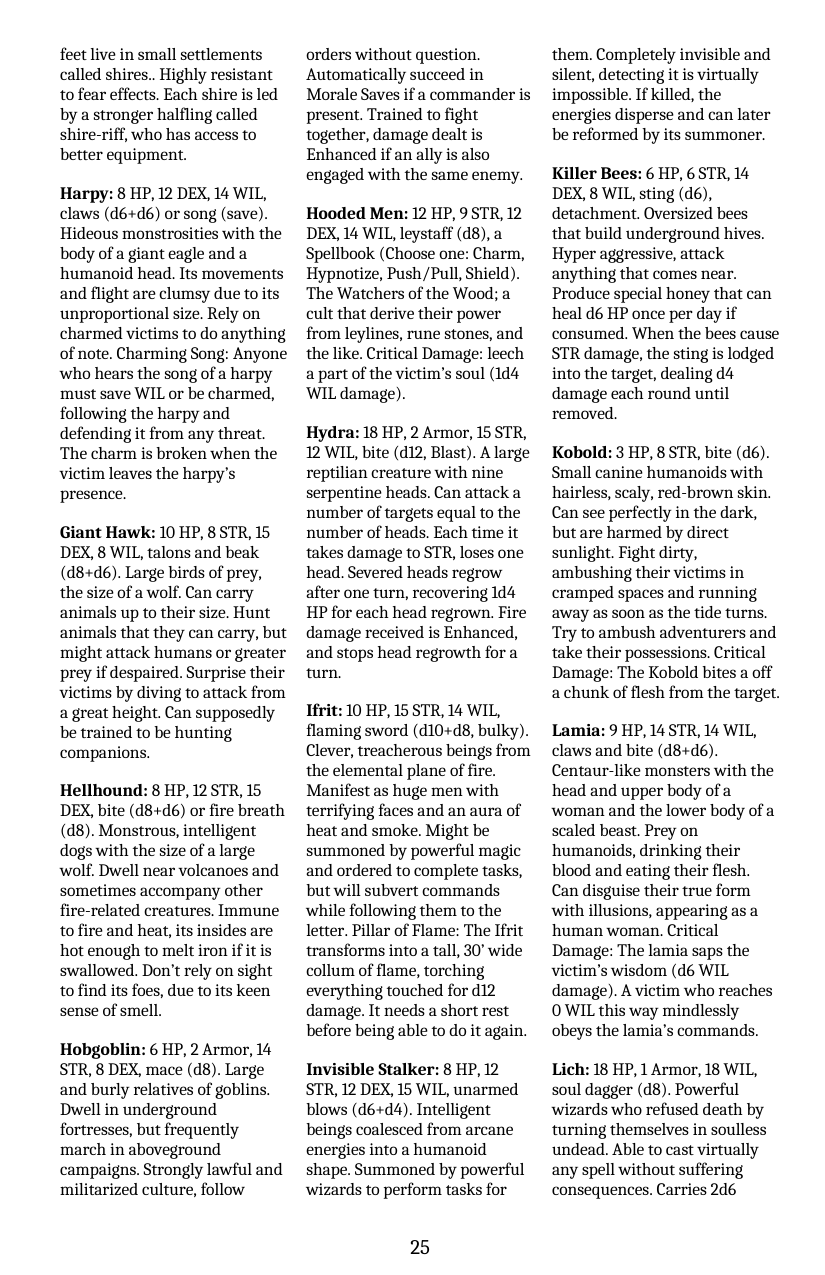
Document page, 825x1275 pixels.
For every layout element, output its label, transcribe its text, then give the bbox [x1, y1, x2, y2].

text Giant Hawk: 10 HP, 8 STR, 15 DEX, 8 WIL, talons and beak (d8+d6). Large birds of prey, the size of a wolf. Can carry animals up to their size. Hunt animals that they can carry, but might attack humans or greater prey if despaired. Surprise their victims by diving to attack from a great height. Can supposedly be trained to be hunting companions. [60, 522, 288, 762]
text Hobgoblin: 6 HP, 2 Armor, 14 STR, 8 DEX, mace (d8). Large and burly relatives of goblins. Dwell in underground fortresses, but frequently march in aboveground campaigns. Strongly lawful and militarized culture, follow [60, 1040, 288, 1200]
text Hellhound: 8 HP, 12 STR, 15 DEX, bite (d8+d6) or fire breath (d8). Monstrous, intelligent dogs with the size of a large wolf. Dwell near volcanoes and sometimes accompany other fire-related creatures. Immune to fire and heat, its insides are hot enough to melt iron if it is swallowed. Don’t rely on sight to find its foes, due to its keen sense of smell. [60, 781, 288, 1021]
text Killer Bees: 6 HP, 6 STR, 14 DEX, 8 WIL, sting (d6), detachment. Oversized bees that build underground hives. Hyper aggressive, attack anything that comes near. Produce special honey that can heal d6 HP once per day if consumed. When the bees cause STR damage, the sting is lodged into the target, dealing d4 damage each round until removed. [552, 164, 780, 424]
text them. Completely invisible and silent, detecting it is virtually impossible. If killed, the energies disperse and can later be reformed by its summoner. [552, 45, 780, 145]
text feet live in small settlements called shires.. Highly resistant to fear effects. Each shire is led by a stronger halfling called shire-riff, who has access to better equipment. [60, 45, 288, 165]
text Hooded Men: 12 HP, 9 STR, 12 DEX, 14 WIL, leystaff (d8), a Spellbook (Choose one: Charm, Hypnotize, Push/Pull, Shield). The Watchers of the Wood; a cult that derive their power from leylines, rune stones, and the like. Critical Damage: leech a part of the victim’s soul (1d4 WIL damage). [306, 204, 534, 404]
text Harpy: 8 HP, 12 DEX, 14 WIL, claws (d6+d6) or song (save). Hideous monstrosities with the body of a giant eagle and a humanoid head. Its movements and flight are clumsy due to its unproportional size. Rely on charmed victims to do anything of note. Charming Song: Anyone who hears the song of a harpy must save WIL or be charmed, following the harpy and defending it from any threat. The charm is broken when the victim leaves the harpy’s presence. [60, 184, 288, 504]
text Ifrit: 10 HP, 15 STR, 14 WIL, flaming sword (d10+d8, bulky). Clever, treacherous beings from the elemental plane of fire. Manifest as huge men with terrifying faces and an aura of heat and smoke. Might be summoned by powerful magic and ordered to complete tasks, but will subvert commands while following them to the letter. Pillar of Flame: The Ifrit transforms into a tall, 30’ wide collum of flame, torching everything touched for d12 damage. It needs a short rest before being able to do it again. [306, 701, 534, 1041]
text Lich: 18 HP, 1 Armor, 18 WIL, soul dagger (d8). Powerful wizards who refused death by turning themselves in soulless undead. Able to cast virtually any spell without suffering consequences. Carries 2d6 [552, 1060, 780, 1200]
text Kobold: 3 HP, 8 STR, bite (d6). Small canine humanoids with hairless, scaly, red-brown skin. Can see perfectly in the dark, but are harmed by direct sunlight. Fight dirty, ambushing their victims in cramped spaces and running away as soon as the tide turns. Try to ambush adventurers and take their possessions. Critical Damage: The Kobold bites a off a chunk of flesh from the target. [552, 442, 780, 702]
text Invisible Stalker: 8 HP, 12 STR, 12 DEX, 15 WIL, unarmed blows (d6+d4). Intelligent beings coalesced from arcane energies into a humanoid shape. Summoned by powerful wizards to perform tasks for [306, 1060, 534, 1200]
text Lamia: 9 HP, 14 STR, 14 WIL, claws and bite (d8+d6). Centaur-like monsters with the head and upper body of a woman and the lower body of a scaled beast. Prey on humanoids, drinking their blood and eating their flesh. Can disguise their true form with illusions, appearing as a human woman. Critical Damage: The lamia saps the victim’s wisdom (d6 WIL damage). A victim who reaches 0 WIL this way mindlessly obeys the lamia’s commands. [552, 721, 780, 1041]
text orders without question. Automatically succeed in Morale Saves if a commander is present. Trained to fight together, damage dealt is Enhanced if an ally is also engaged with the same enemy. [306, 45, 534, 185]
text Hydra: 18 HP, 2 Armor, 15 STR, 12 WIL, bite (d12, Blast). A large reptilian creature with nine serpentine heads. Can attack a number of targets equal to the number of heads. Each time it takes damage to STR, loses one head. Severed heads regrow after one turn, recovering 1d4 HP for each head regrown. Fire damage received is Enhanced, and stops head regrowth for a turn. [306, 422, 534, 682]
